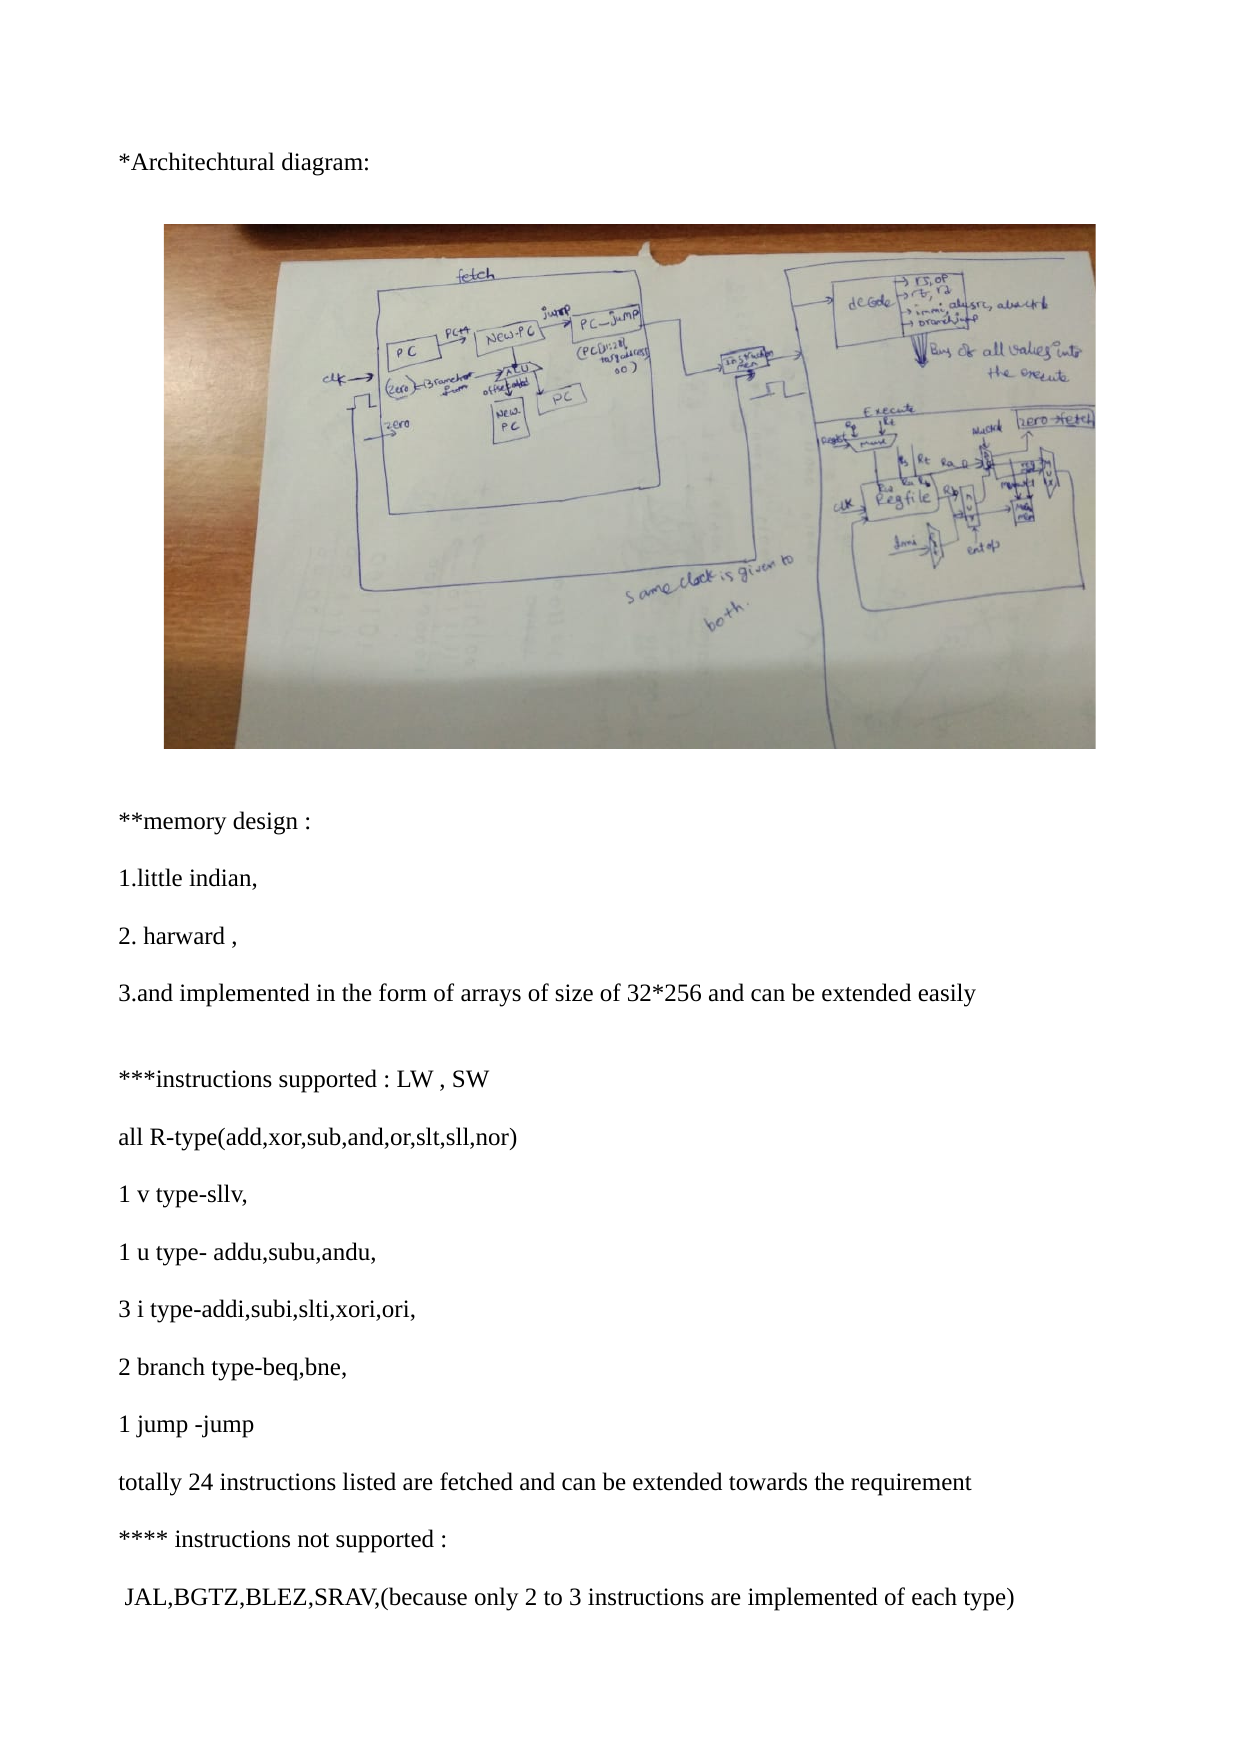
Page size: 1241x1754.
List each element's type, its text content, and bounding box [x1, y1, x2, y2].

text 1 v type-sllv, [118, 1179, 1122, 1208]
text 1 u type- addu,subu,andu, [118, 1237, 1122, 1266]
text *Architechtural diagram: [118, 147, 1122, 176]
picture [163, 224, 1096, 749]
text ***instructions supported : LW , SW [118, 1064, 1122, 1093]
text **memory design : [118, 806, 1122, 834]
text 2. harward , [118, 921, 1122, 949]
text 3 i type-addi,subi,slti,xori,ori, [118, 1294, 1122, 1323]
text JAL,BGTZ,BLEZ,SRAV,(because only 2 to 3 instructions are implemented of each type) [118, 1582, 1122, 1611]
text 3.and implemented in the form of arrays of size of 32*256 and can be extended easily [118, 978, 1122, 1007]
text all R-type(add,xor,sub,and,or,slt,sll,nor) [118, 1122, 1122, 1151]
text totally 24 instructions listed are fetched and can be extended towards the requirement [118, 1467, 1122, 1496]
text 2 branch type-beq,bne, [118, 1352, 1122, 1381]
text 1 jump -jump [118, 1409, 1122, 1438]
text **** instructions not supported : [118, 1524, 1122, 1553]
text 1.little indian, [118, 863, 1122, 892]
